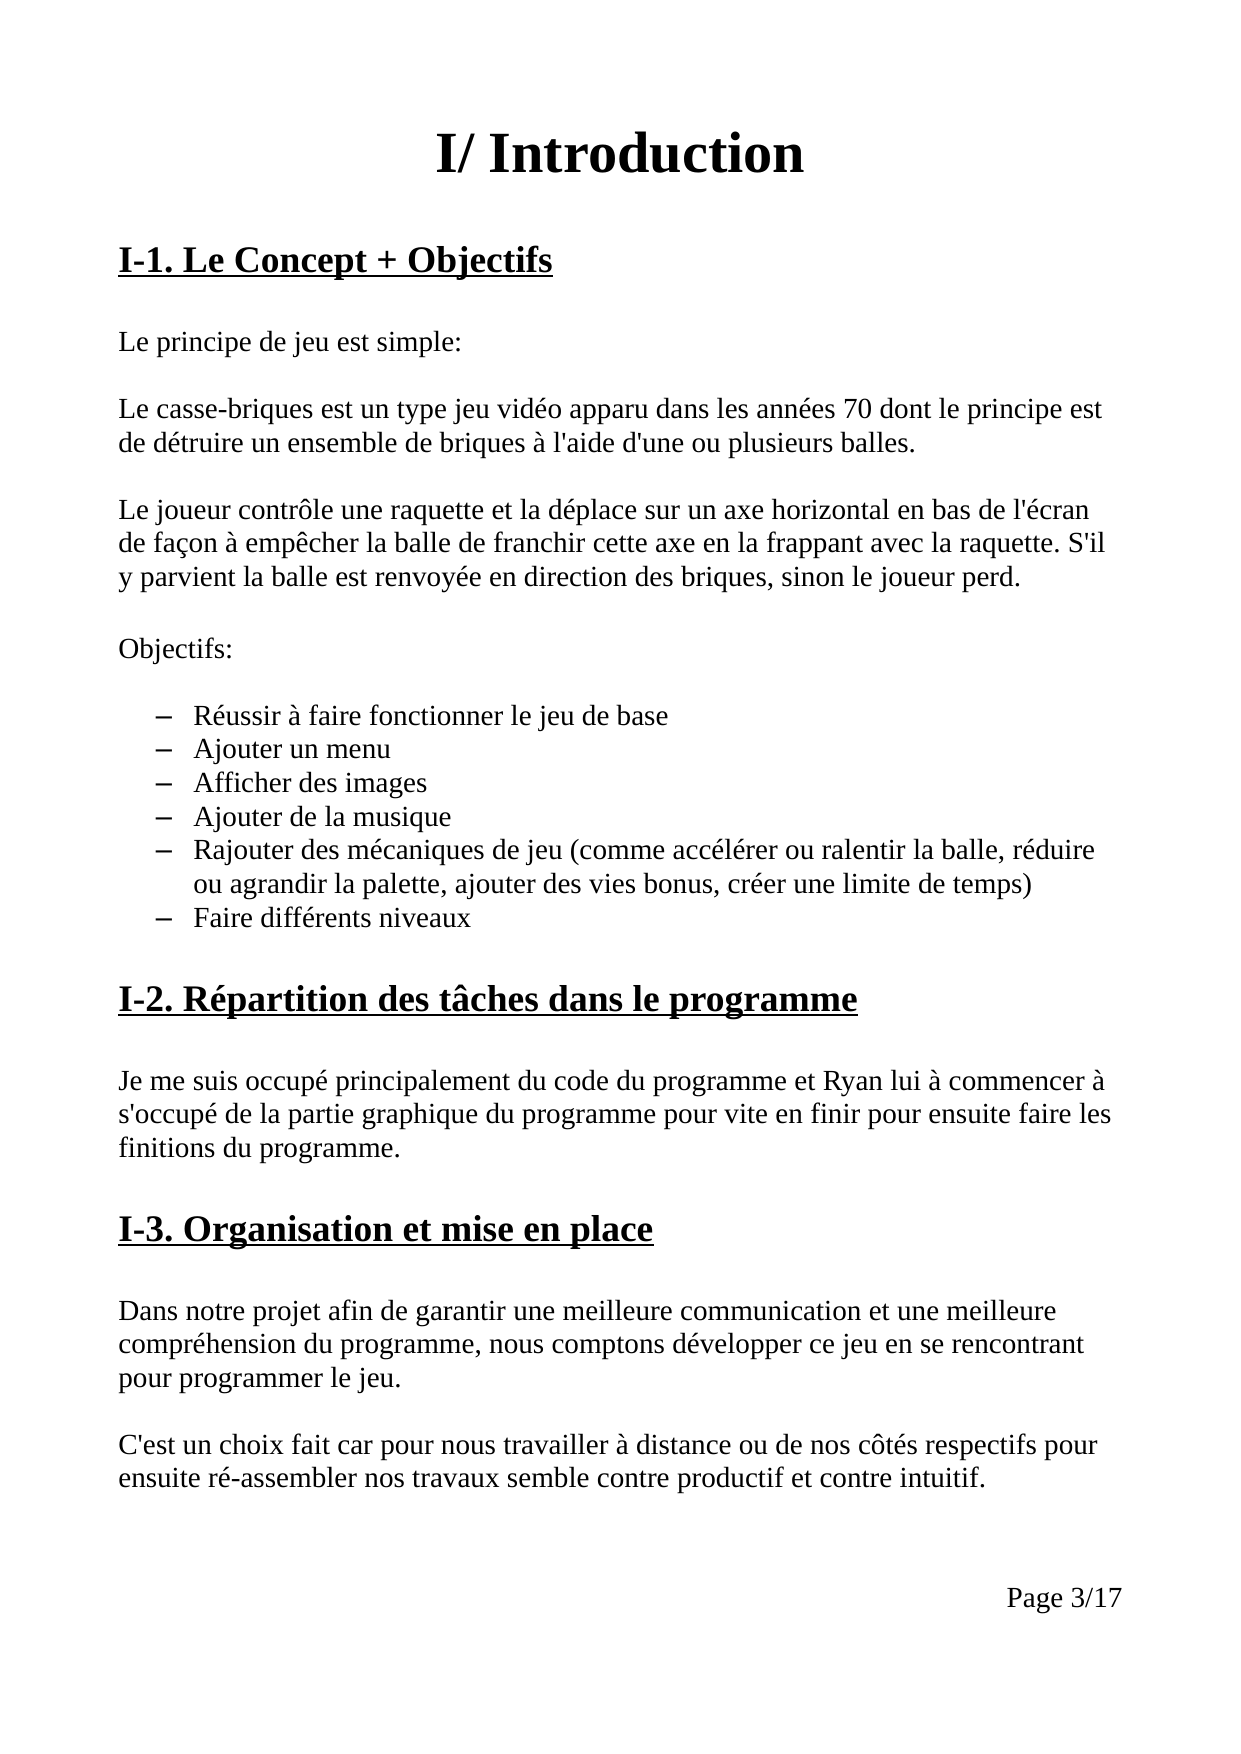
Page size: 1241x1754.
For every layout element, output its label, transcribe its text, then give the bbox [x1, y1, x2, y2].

list Ajouter un menu [156, 732, 1122, 765]
list Réussir à faire fonctionner le jeu de base [156, 698, 1122, 732]
list Faire différents niveaux [156, 900, 1122, 933]
text I-3. Organisation et mise en place [118, 1206, 1122, 1249]
text Le principe de jeu est simple: [118, 324, 1122, 358]
text Je me suis occupé principalement du code du programme et Ryan lui à commencer à s'occupé de la partie graphique du programme pour vite en finir pour ensuite faire les finitions du programme. [118, 1063, 1122, 1163]
text Le joueur contrôle une raquette et la déplace sur un axe horizontal en bas de l'écran de façon à empêcher la balle de franchir cette axe en la frappant avec la raquette. S'il y parvient la balle est renvoyée en direction des briques, sinon le joueur perd. [118, 492, 1122, 592]
text I-1. Le Concept + Objectifs [118, 238, 1122, 281]
text I/ Introduction [118, 118, 1122, 185]
list Rajouter des mécaniques de jeu (comme accélérer ou ralentir la balle, réduire ou agrandir la palette, ajouter des vies bonus, créer une limite de temps) [156, 832, 1122, 900]
text Le casse-briques est un type jeu vidéo apparu dans les années 70 dont le principe est de détruire un ensemble de briques à l'aide d'une ou plusieurs balles. [118, 391, 1122, 458]
text I-2. Répartition des tâches dans le programme [118, 976, 1122, 1019]
text Objectifs: [118, 631, 1122, 664]
list Afficher des images [156, 765, 1122, 799]
text C'est un choix fait car pour nous travailler à distance ou de nos côtés respectifs pour ensuite ré-assembler nos travaux semble contre productif et contre intuitif. [118, 1427, 1122, 1494]
text Page 3/17 [118, 1580, 1122, 1614]
list Ajouter de la musique [156, 799, 1122, 832]
text Dans notre projet afin de garantir une meilleure communication et une meilleure compréhension du programme, nous comptons développer ce jeu en se rencontrant pour programmer le jeu. [118, 1293, 1122, 1393]
